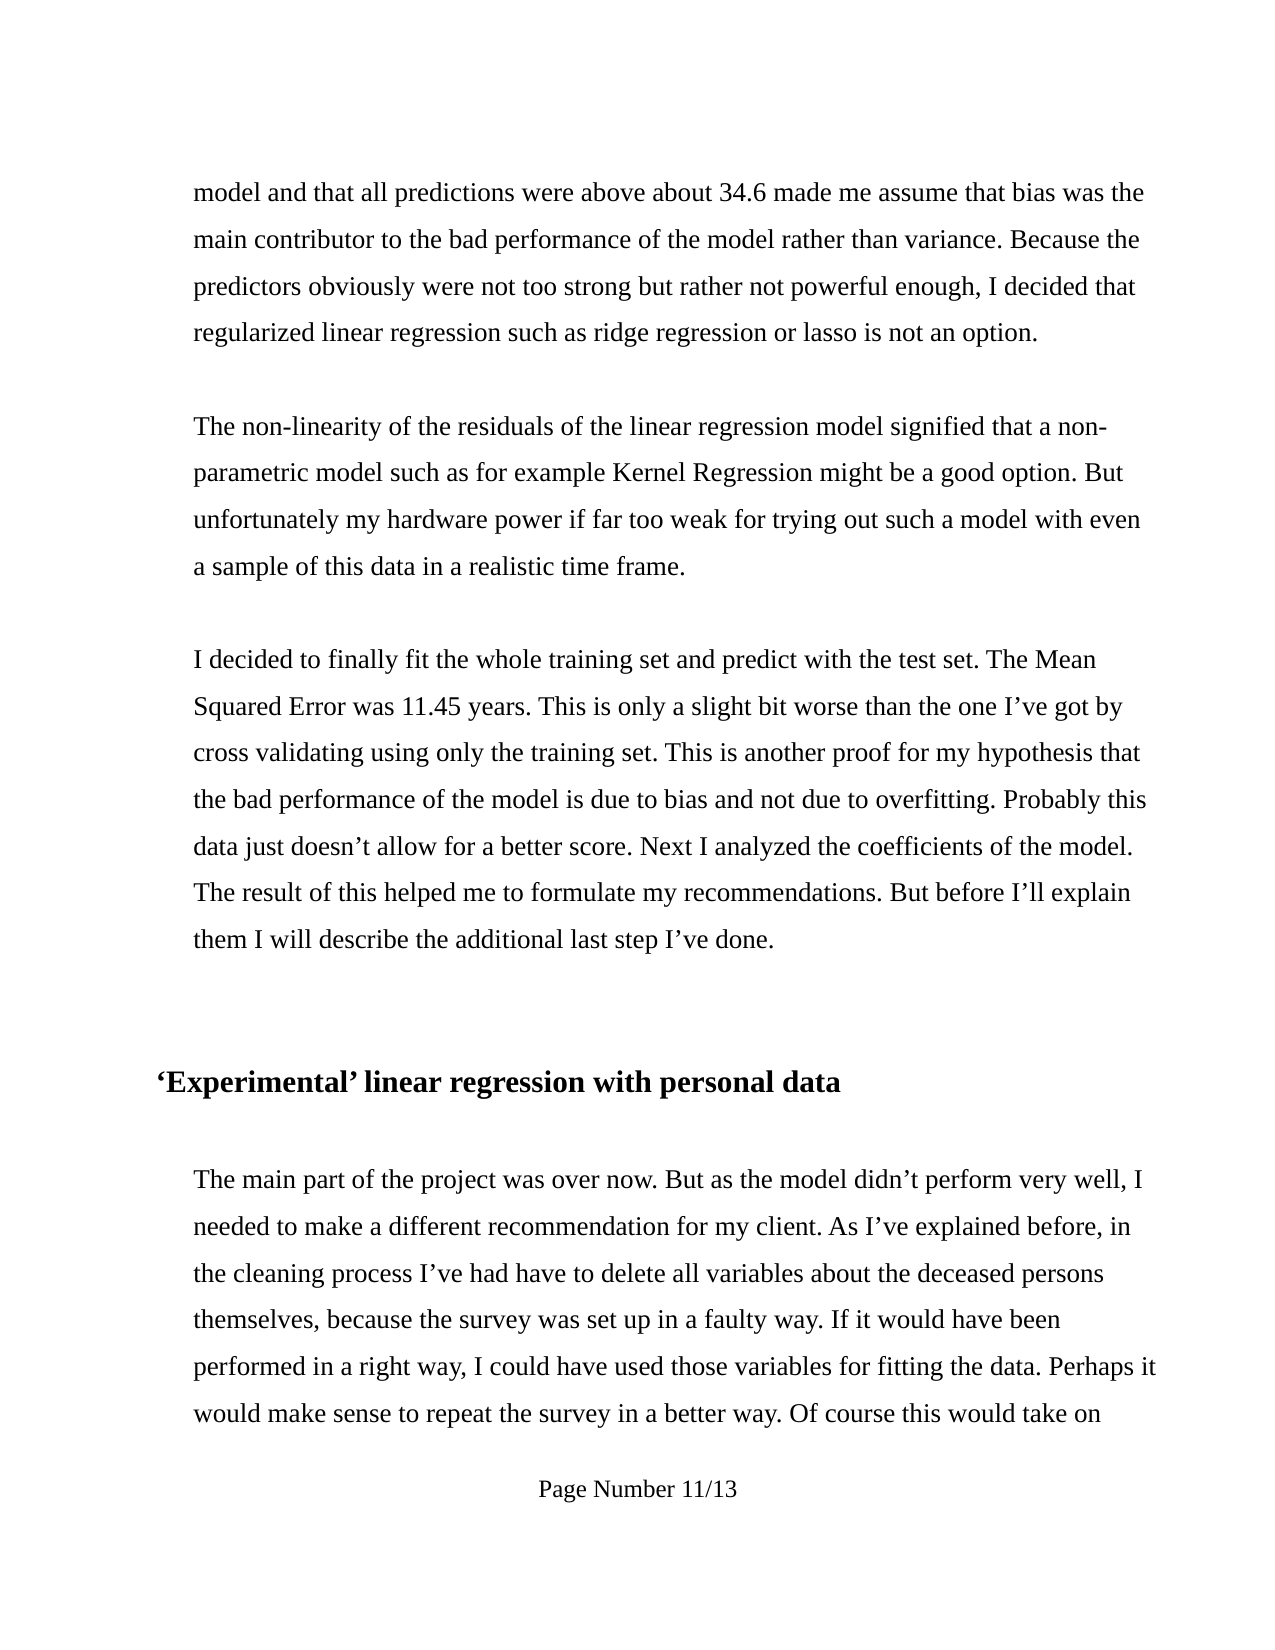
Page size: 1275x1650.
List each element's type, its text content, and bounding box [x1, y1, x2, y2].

text I decided to finally fit the whole training set and predict with the test set. The Mean Squared Error was 11.45 years. This is only a slight bit worse than the one I’ve got by cross validating using only the training set. This is another proof for my hypothesis that the bad performance of the model is due to bias and not due to overfitting. Probably this data just doesn’t allow for a better score. Next I analyzed the coefficients of the model. The result of this helped me to formulate my recommendations. But before I’ll explain them I will describe the additional last step I’ve done. [193, 643, 1157, 954]
text The non-linearity of the residuals of the linear regression model signified that a non-parametric model such as for example Kernel Regression might be a good option. But unfortunately my hardware power if far too weak for trying out such a model with even a sample of this data in a realistic time frame. [193, 410, 1157, 581]
text The main part of the project was over now. But as the model didn’t perform very well, I needed to make a different recommendation for my client. As I’ve explained before, in the cleaning process I’ve had have to delete all variables about the deceased persons themselves, because the survey was set up in a faulty way. If it would have been performed in a right way, I could have used those variables for fitting the data. Perhaps it would make sense to repeat the survey in a better way. Of course this would take on [193, 1163, 1157, 1428]
text model and that all predictions were above about 34.6 made me assume that bias was the main contributor to the bad performance of the model rather than variance. Because the predictors obviously were not too strong but rather not powerful enough, I decided that regularized linear regression such as ridge regression or lasso is not an option. [193, 176, 1157, 347]
text ‘Experimental’ linear regression with personal data [156, 1063, 1157, 1099]
